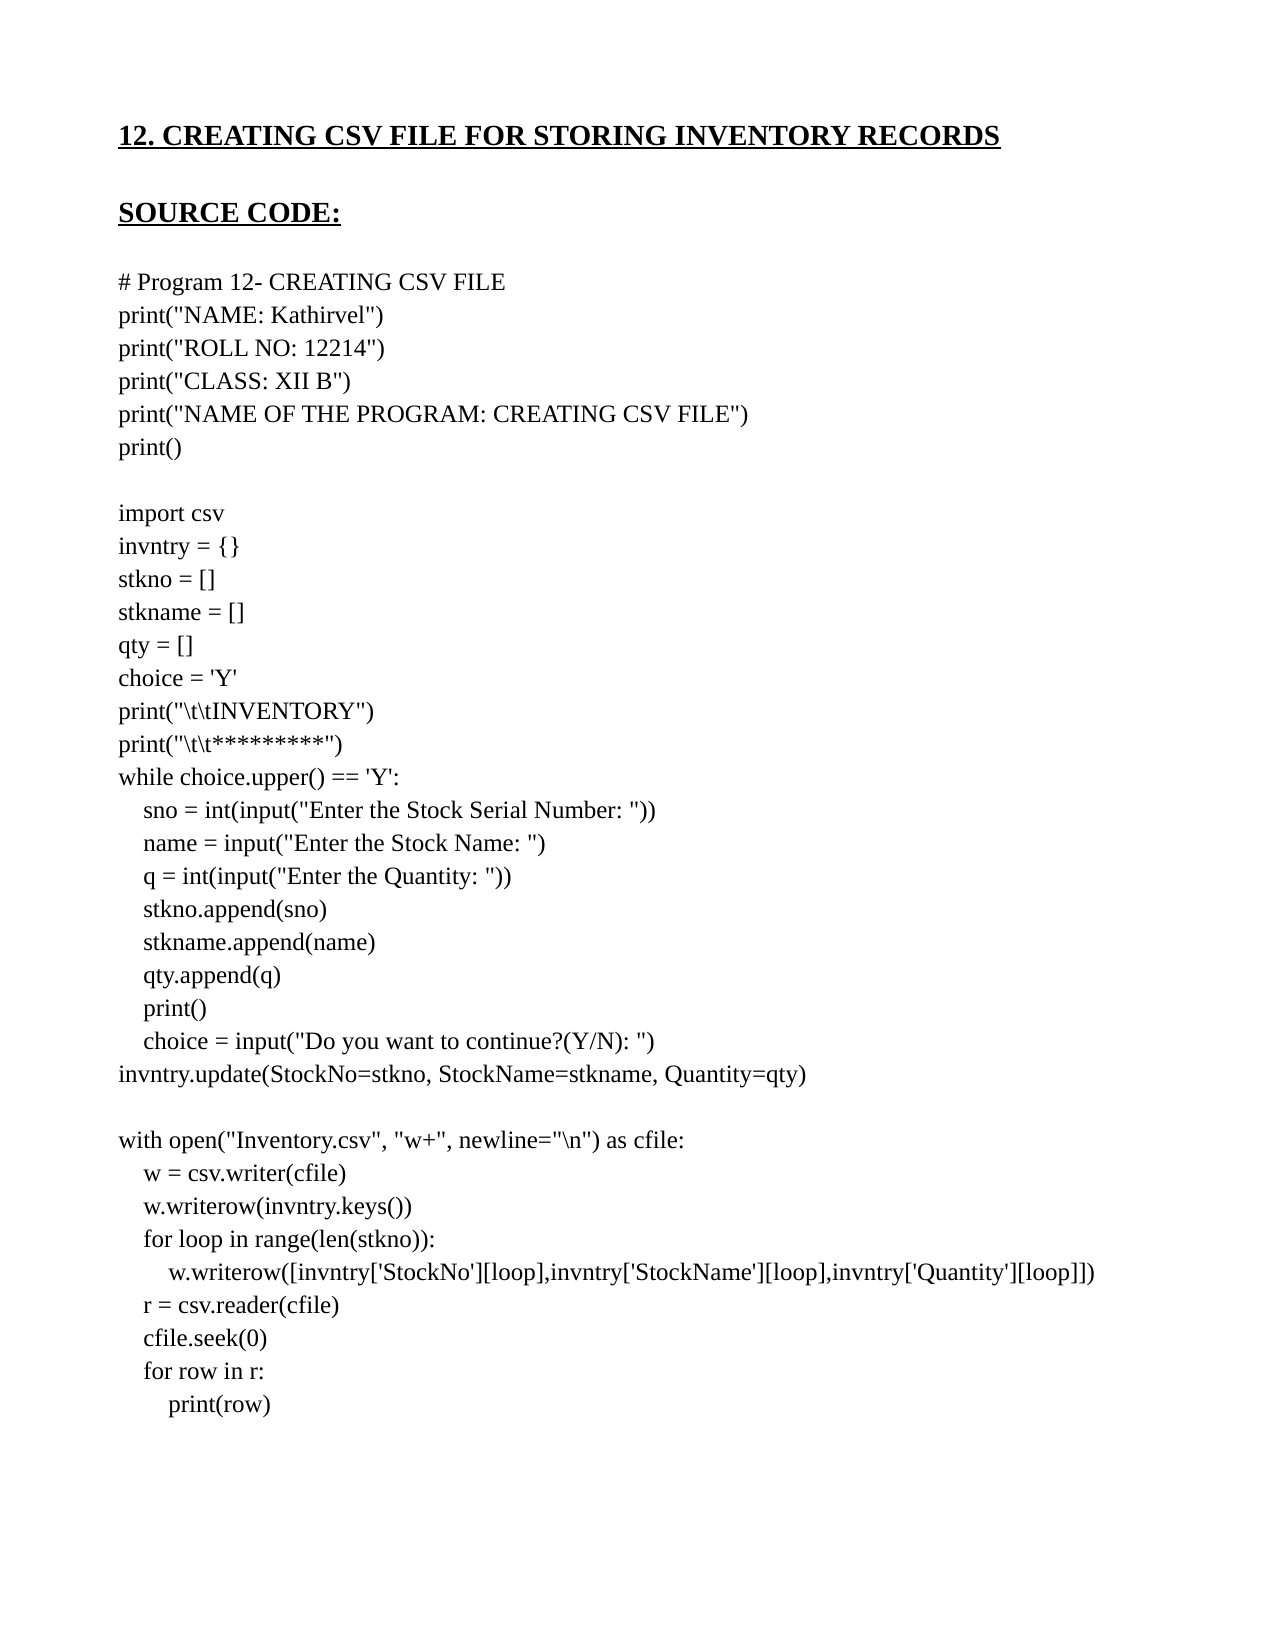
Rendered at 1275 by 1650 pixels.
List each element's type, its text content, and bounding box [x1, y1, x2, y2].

text with open("Inventory.csv", "w+", newline="\n") as cfile: [118, 1125, 1157, 1154]
text print("CLASS: XII B") [118, 366, 1157, 394]
text name = input("Enter the Stock Name: ") [118, 828, 1157, 857]
text for row in r: [118, 1356, 1157, 1385]
text SOURCE CODE: [118, 195, 1157, 229]
text print("NAME OF THE PROGRAM: CREATING CSV FILE") [118, 399, 1157, 428]
text while choice.upper() == 'Y': [118, 762, 1157, 791]
text r = csv.reader(cfile) [118, 1290, 1157, 1319]
text stkname.append(name) [118, 927, 1157, 956]
text w.writerow(invntry.keys()) [118, 1191, 1157, 1220]
text stkno.append(sno) [118, 894, 1157, 923]
text print() [118, 993, 1157, 1022]
text stkname = [] [118, 597, 1157, 626]
text print("\t\t*********") [118, 729, 1157, 758]
text import csv [118, 498, 1157, 527]
text qty = [] [118, 630, 1157, 659]
text w.writerow([invntry['StockNo'][loop],invntry['StockName'][loop],invntry['Quantity'][loop]]) [118, 1257, 1157, 1286]
text print("\t\tINVENTORY") [118, 696, 1157, 725]
text 12. CREATING CSV FILE FOR STORING INVENTORY RECORDS [118, 118, 1157, 152]
text print() [118, 432, 1157, 461]
text invntry.update(StockNo=stkno, StockName=stkname, Quantity=qty) [118, 1059, 1157, 1088]
text # Program 12- CREATING CSV FILE [118, 267, 1157, 296]
text cfile.seek(0) [118, 1323, 1157, 1352]
text choice = 'Y' [118, 663, 1157, 692]
text stkno = [] [118, 564, 1157, 593]
text w = csv.writer(cfile) [118, 1158, 1157, 1187]
text q = int(input("Enter the Quantity: ")) [118, 861, 1157, 890]
text print("ROLL NO: 12214") [118, 333, 1157, 362]
text print(row) [118, 1389, 1157, 1418]
text qty.append(q) [118, 960, 1157, 989]
text sno = int(input("Enter the Stock Serial Number: ")) [118, 795, 1157, 824]
text invntry = {} [118, 531, 1157, 560]
text for loop in range(len(stkno)): [118, 1224, 1157, 1253]
text choice = input("Do you want to continue?(Y/N): ") [118, 1026, 1157, 1055]
text print("NAME: Kathirvel") [118, 300, 1157, 328]
